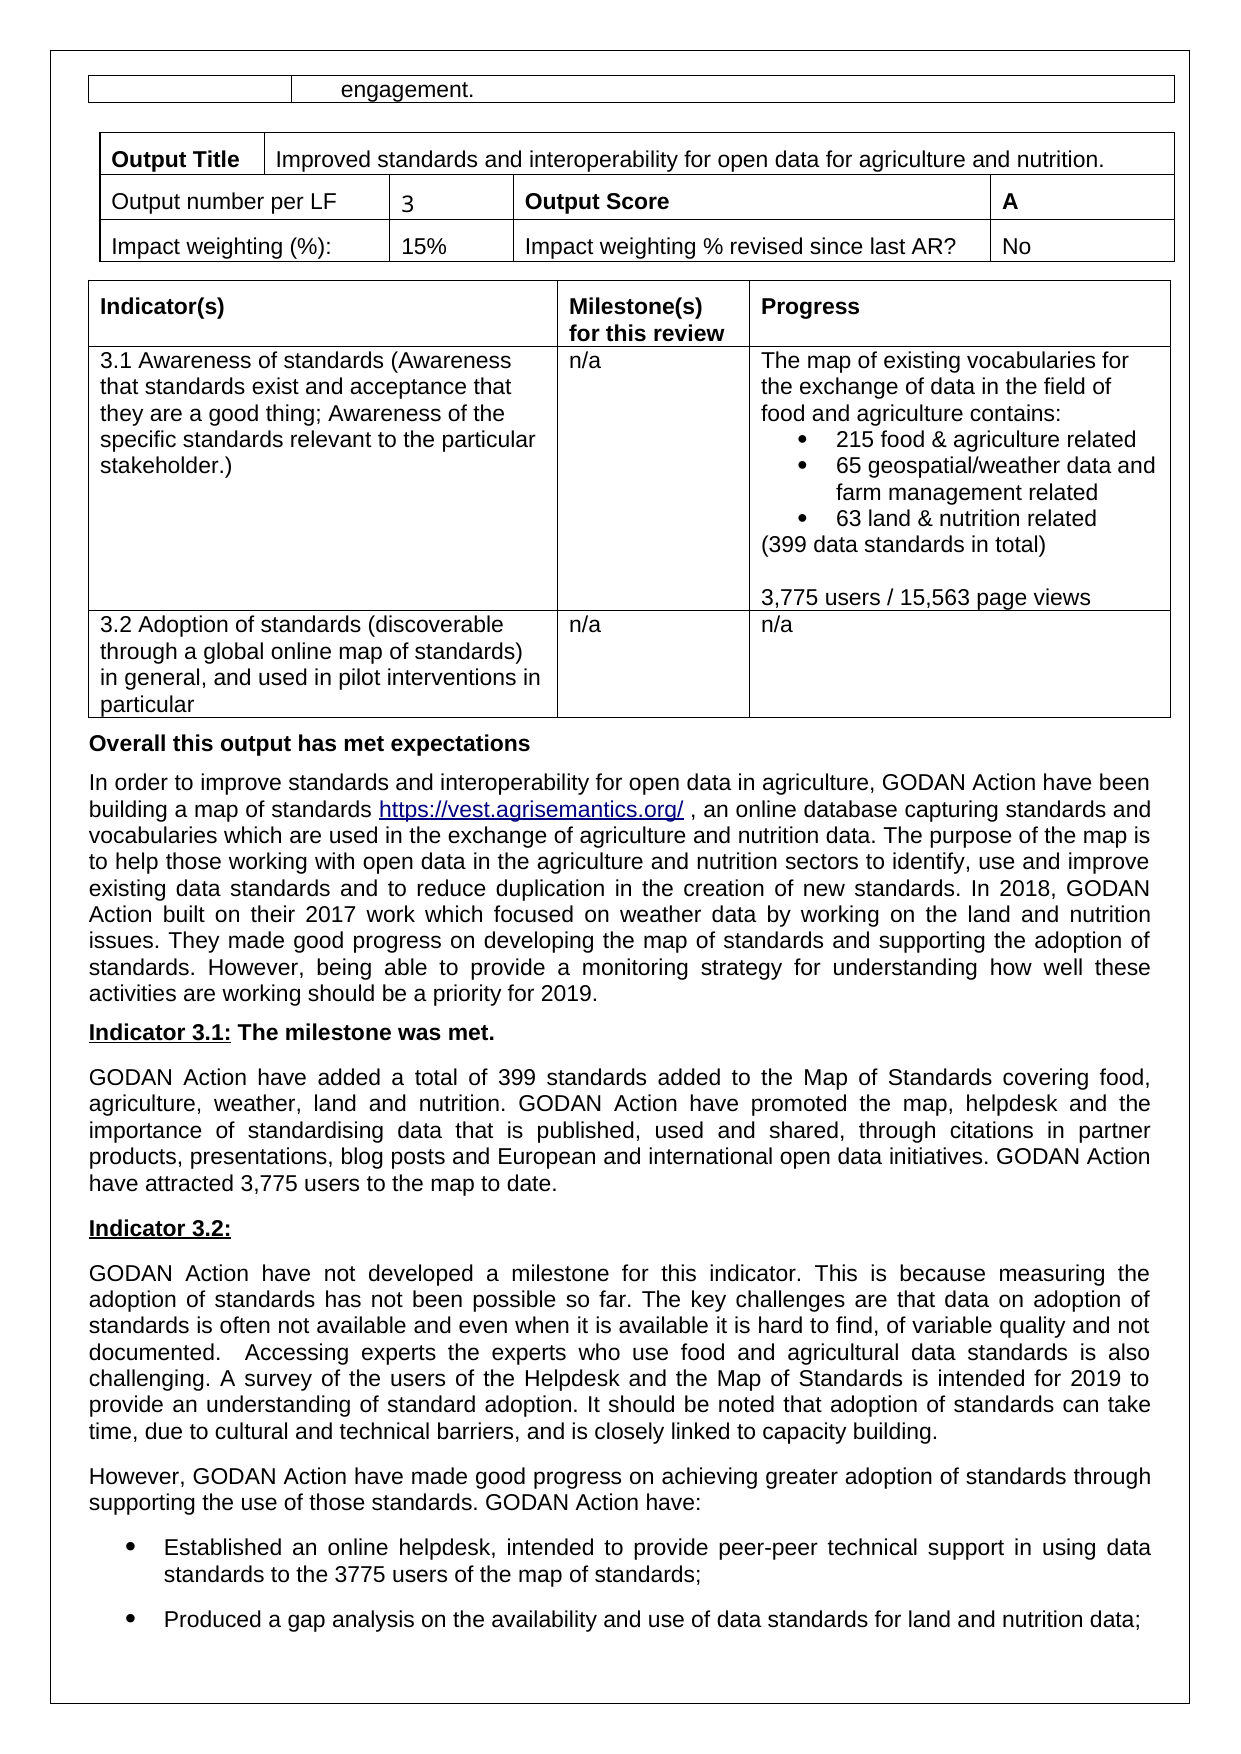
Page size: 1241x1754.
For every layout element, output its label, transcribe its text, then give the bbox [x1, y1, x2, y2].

table_cell 15% [390, 220, 513, 261]
table_cell Impact weighting % revised since last AR? [514, 220, 990, 261]
table_cell 3.2 Adoption of standards (discoverable through a global online map of standards) in general, and used in pilot interventions in particular [89, 611, 557, 717]
table_header Indicator(s) [89, 281, 557, 346]
table_cell n/a [558, 611, 749, 717]
text However, GODAN Action have made good progress on achieving greater adoption of standards through supporting the use of those standards. GODAN Action have: [89, 1463, 1152, 1516]
list Established an online helpdesk, intended to provide peer-peer technical support in using data standards to the 3775 users of the map of standards; [126, 1534, 1152, 1588]
table_cell Output number per LF [101, 175, 389, 219]
table_header Progress [750, 281, 1170, 346]
table_cell 3.1 Awareness of standards (Awareness that standards exist and acceptance that they are a good thing; Awareness of the specific standards relevant to the particular stakeholder.) [89, 347, 557, 610]
table_cell engagement. [292, 76, 1174, 102]
table_cell 3 [390, 175, 513, 219]
table_cell A [991, 175, 1174, 219]
text GODAN Action have not developed a milestone for this indicator. This is because measuring the adoption of standards has not been possible so far. The key challenges are that data on adoption of standards is often not available and even when it is available it is hard to find, of variable quality and not documented. Accessing experts the experts who use food and agricultural data standards is also challenging. A survey of the users of the Helpdesk and the Map of Standards is intended for 2019 to provide an understanding of standard adoption. It should be noted that adoption of standards can take time, due to cultural and technical barriers, and is closely linked to capacity building. [89, 1260, 1152, 1444]
table_header Milestone(s) for this review [558, 281, 749, 346]
list Produced a gap analysis on the availability and use of data standards for land and nutrition data; [126, 1606, 1152, 1633]
text GODAN Action have added a total of 399 standards added to the Map of Standards covering food, agriculture, weather, land and nutrition. GODAN Action have promoted the map, helpdesk and the importance of standardising data that is published, used and shared, through citations in partner products, presentations, blog posts and European and international open data initiatives. GODAN Action have attracted 3,775 users to the map to date. [89, 1064, 1152, 1196]
text Indicator 3.2: [89, 1214, 1152, 1241]
table_cell [89, 76, 291, 102]
table_header Output Title [101, 133, 264, 174]
text In order to improve standards and interoperability for open data in agriculture, GODAN Action have been building a map of standards https://vest.agrisemantics.org/ , an online database capturing standards and vocabularies which are used in the exchange of agriculture and nutrition data. The purpose of the map is to help those working with open data in the agriculture and nutrition sectors to identify, use and improve existing data standards and to reduce duplication in the creation of new standards. In 2018, GODAN Action built on their 2017 work which focused on weather data by working on the land and nutrition issues. They made good progress on developing the map of standards and supporting the adoption of standards. However, being able to provide a monitoring strategy for understanding how well these activities are working should be a priority for 2019. [89, 769, 1152, 1006]
table_cell The map of existing vocabularies for the exchange of data in the field of food and agriculture contains: 215 food & agriculture related 65 geospatial/weather data and farm management related 63 land & nutrition related (399 data standards in total) 3,775 users / 15,563 page views [750, 347, 1170, 610]
table_cell Output Score [514, 175, 990, 219]
table_cell n/a [750, 611, 1170, 717]
table_cell n/a [558, 347, 749, 610]
text Overall this output has met expectations [89, 730, 1152, 757]
text Indicator 3.1: The milestone was met. [89, 1019, 1152, 1045]
table_cell Impact weighting (%): [101, 220, 389, 261]
table_cell No [991, 220, 1174, 261]
table_header Improved standards and interoperability for open data for agriculture and nutrition. [265, 133, 1174, 174]
